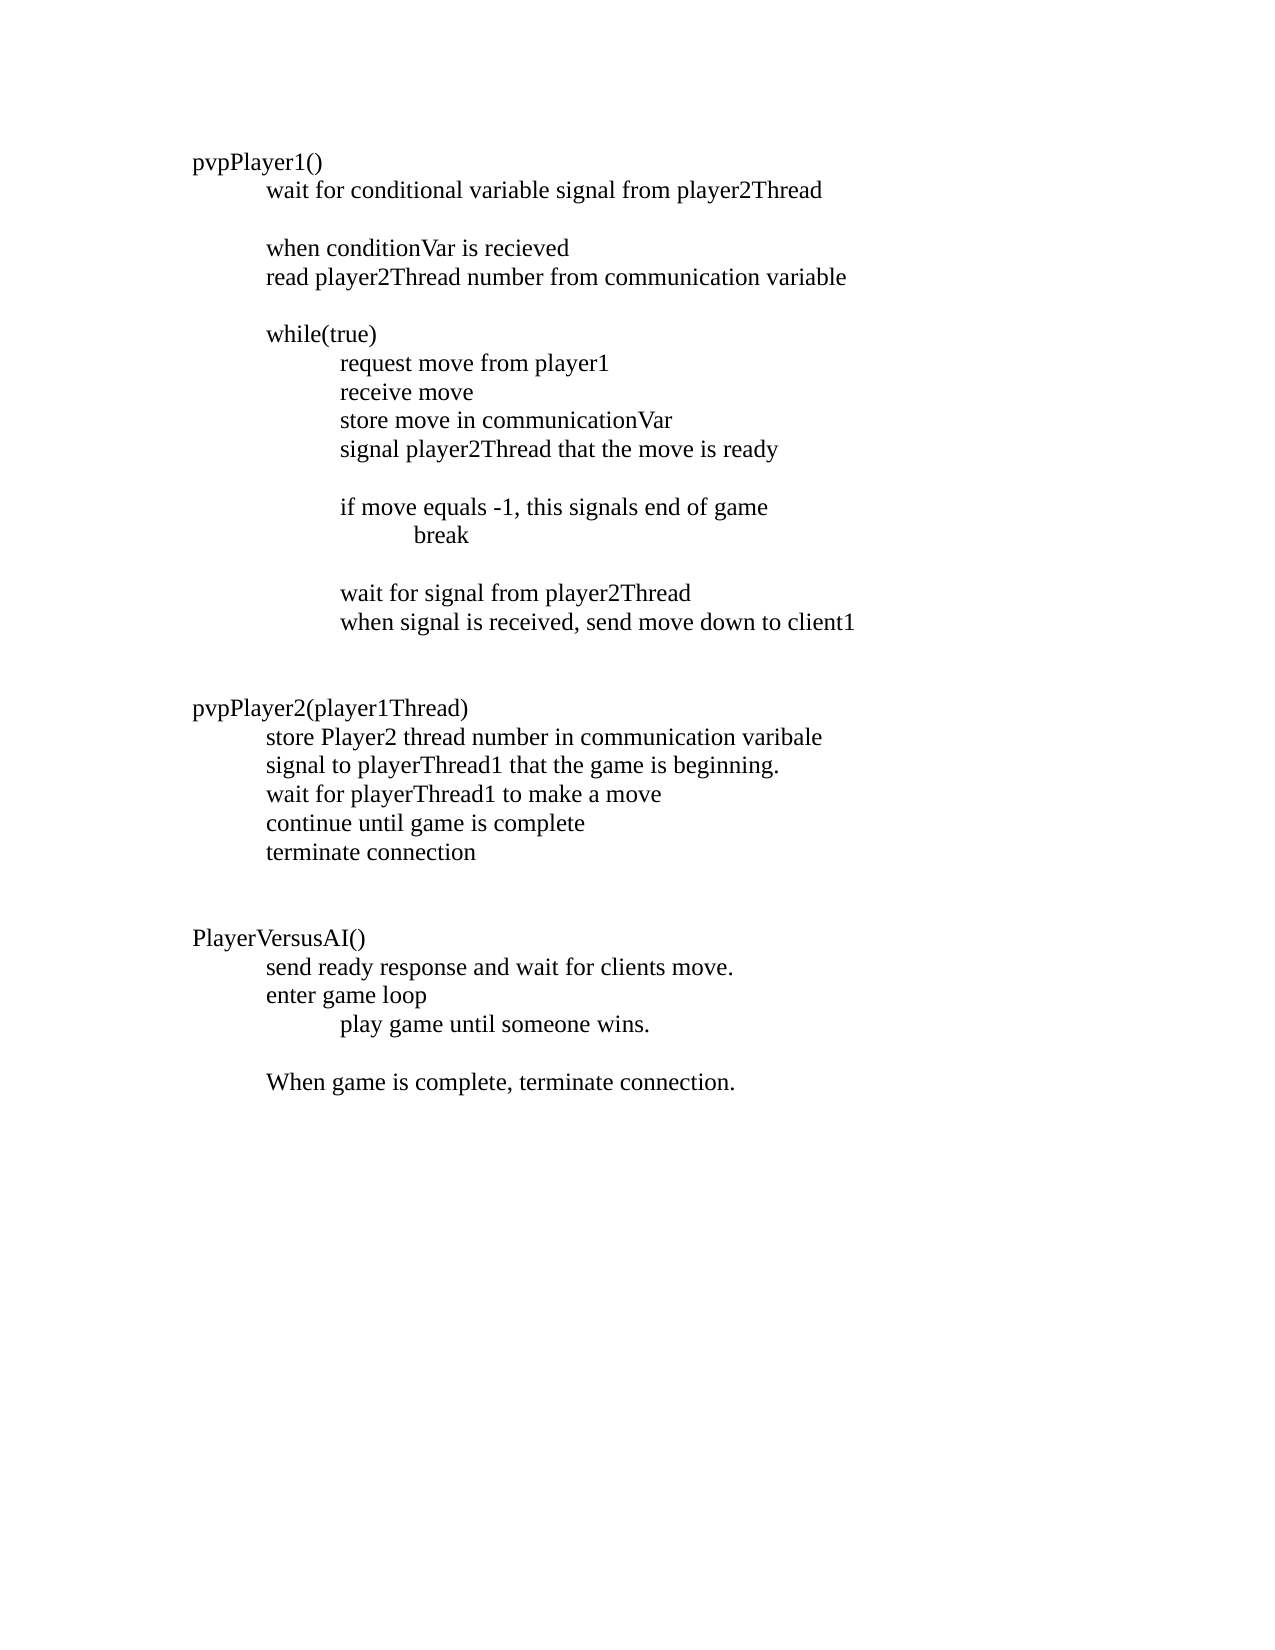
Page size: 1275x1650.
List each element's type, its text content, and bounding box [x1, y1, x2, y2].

text request move from player1 [118, 348, 1157, 377]
text signal to playerThread1 that the game is beginning. [118, 751, 1157, 779]
text wait for playerThread1 to make a move [118, 779, 1157, 808]
text when conditionVar is recieved [118, 233, 1157, 262]
text when signal is received, send move down to client1 [118, 607, 1157, 636]
text while(true) [118, 319, 1157, 348]
text play game until someone wins. [118, 1009, 1157, 1038]
text if move equals -1, this signals end of game [118, 492, 1157, 521]
text receive move [118, 377, 1157, 406]
text wait for signal from player2Thread [118, 578, 1157, 607]
text terminate connection [118, 837, 1157, 866]
text wait for conditional variable signal from player2Thread [118, 176, 1157, 204]
text pvpPlayer2(player1Thread) [118, 693, 1157, 722]
text read player2Thread number from communication variable [118, 262, 1157, 291]
text send ready response and wait for clients move. [118, 952, 1157, 981]
text enter game loop [118, 981, 1157, 1009]
text store move in communicationVar [118, 406, 1157, 434]
text store Player2 thread number in communication varibale [118, 722, 1157, 751]
text When game is complete, terminate connection. [118, 1067, 1157, 1096]
text pvpPlayer1() [118, 147, 1157, 176]
text continue until game is complete [118, 808, 1157, 837]
text break [118, 521, 1157, 549]
text signal player2Thread that the move is ready [118, 434, 1157, 463]
text PlayerVersusAI() [118, 923, 1157, 952]
